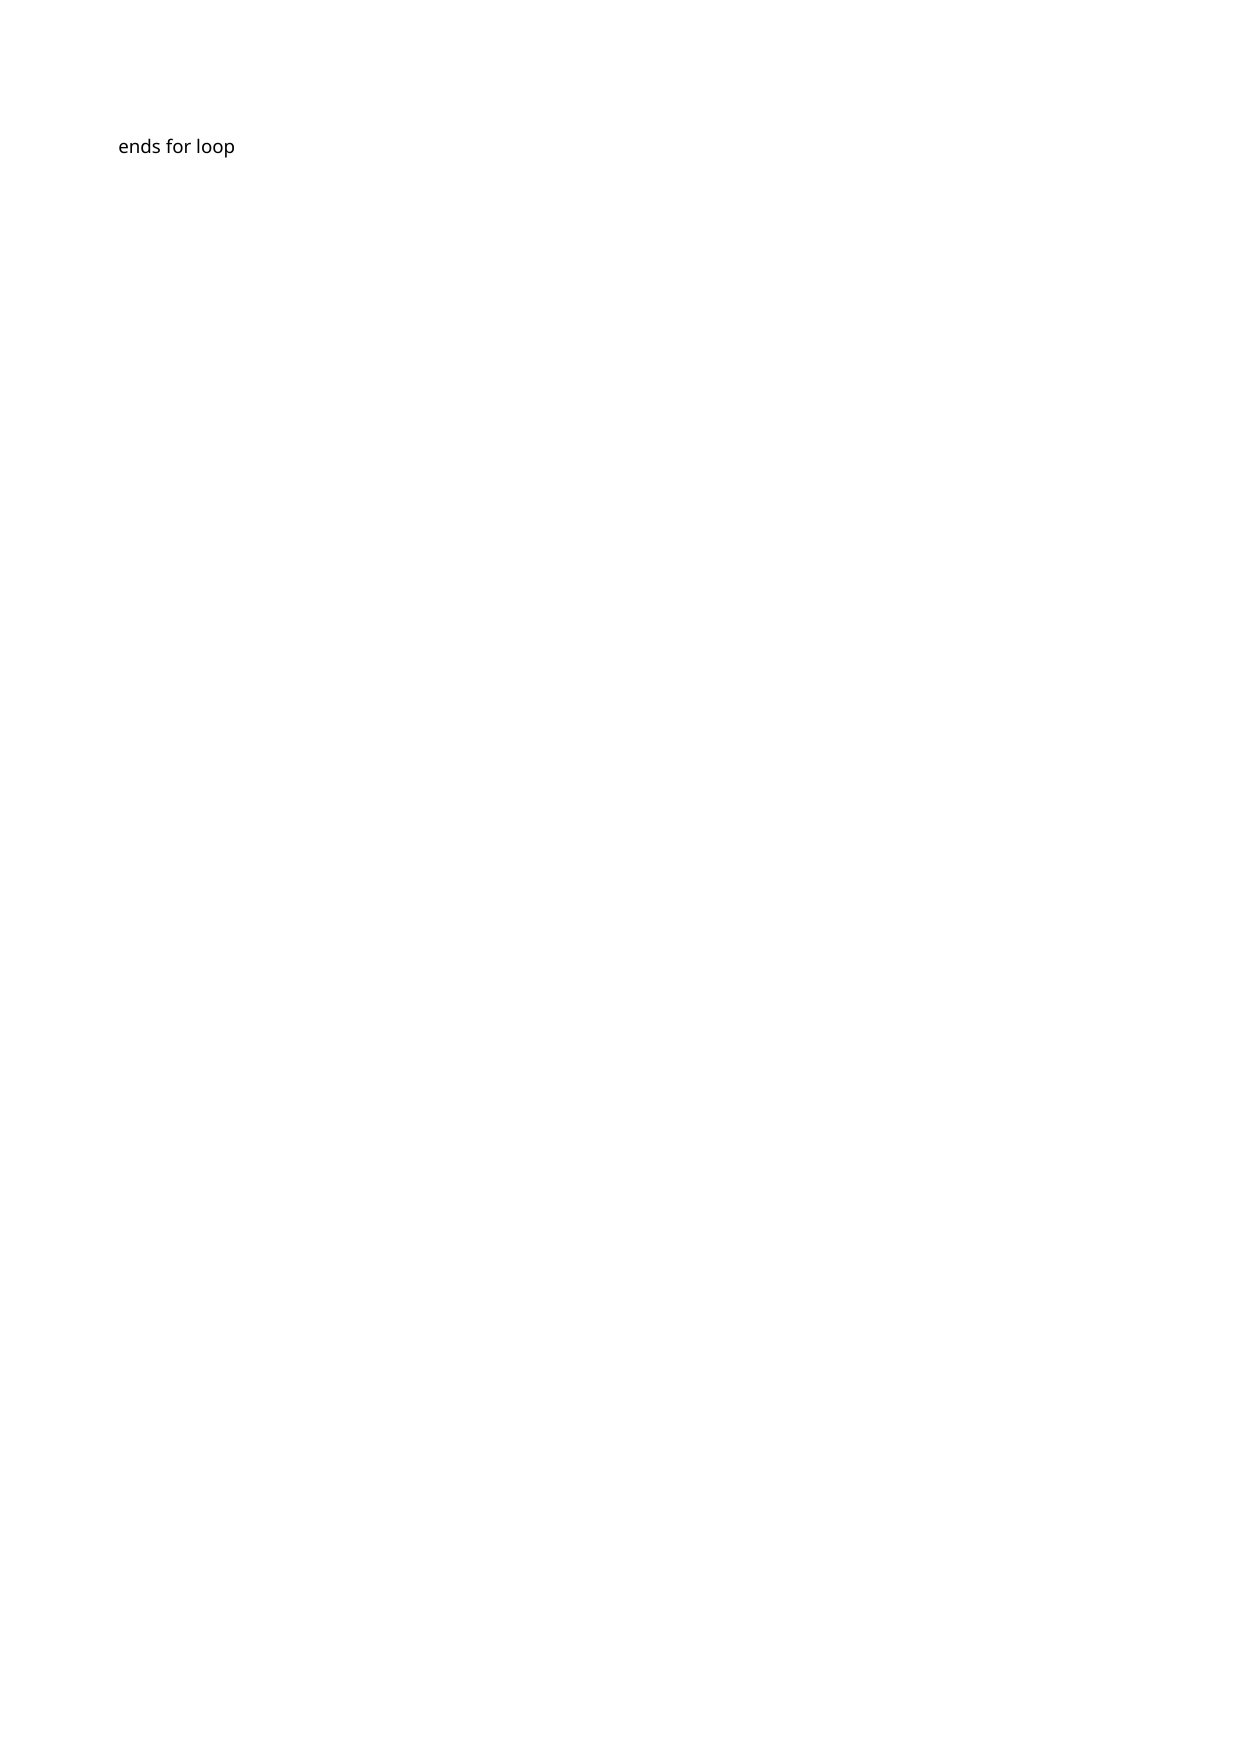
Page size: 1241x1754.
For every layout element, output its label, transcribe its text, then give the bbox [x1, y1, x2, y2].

text ends for loop [118, 134, 1122, 159]
